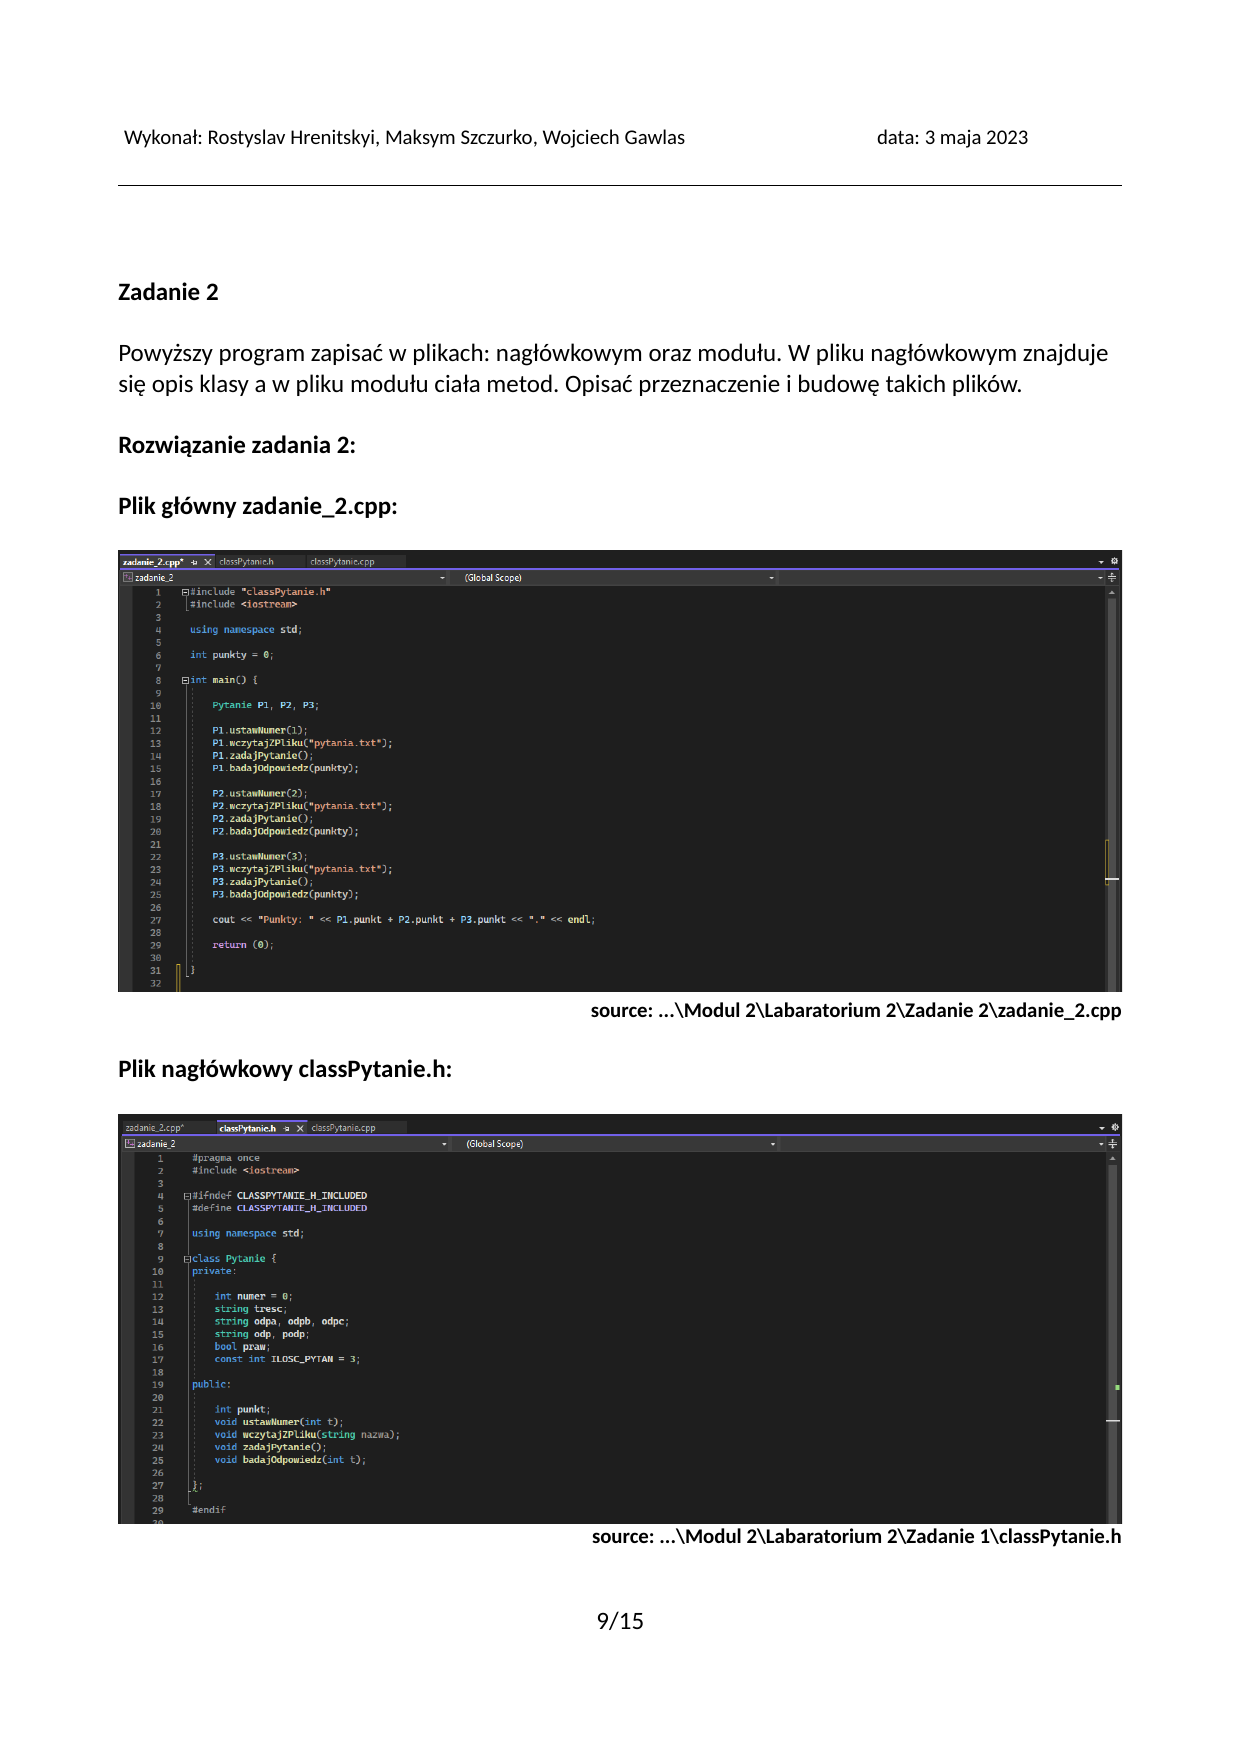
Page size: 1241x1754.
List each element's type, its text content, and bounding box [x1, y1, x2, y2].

text Powyższy program zapisać w plikach: nagłówkowym oraz modułu. W pliku nagłówkowym znajduje się opis klasy a w pliku modułu ciała metod. Opisać przeznaczenie i budowę takich plików. [118, 337, 1122, 398]
picture [118, 550, 1123, 992]
text Plik główny zadanie_2.cpp: [118, 490, 1122, 520]
text source: ...\Modul 2\Labaratorium 2\Zadanie 2\zadanie_2.cpp [118, 998, 1122, 1023]
text Zadanie 2 [118, 276, 1122, 307]
text Plik nagłówkowy classPytanie.h: [118, 1053, 1122, 1084]
picture [118, 1114, 1123, 1524]
text source: ...\Modul 2\Labaratorium 2\Zadanie 1\classPytanie.h [118, 1524, 1122, 1549]
text Rozwiązanie zadania 2: [118, 429, 1122, 459]
